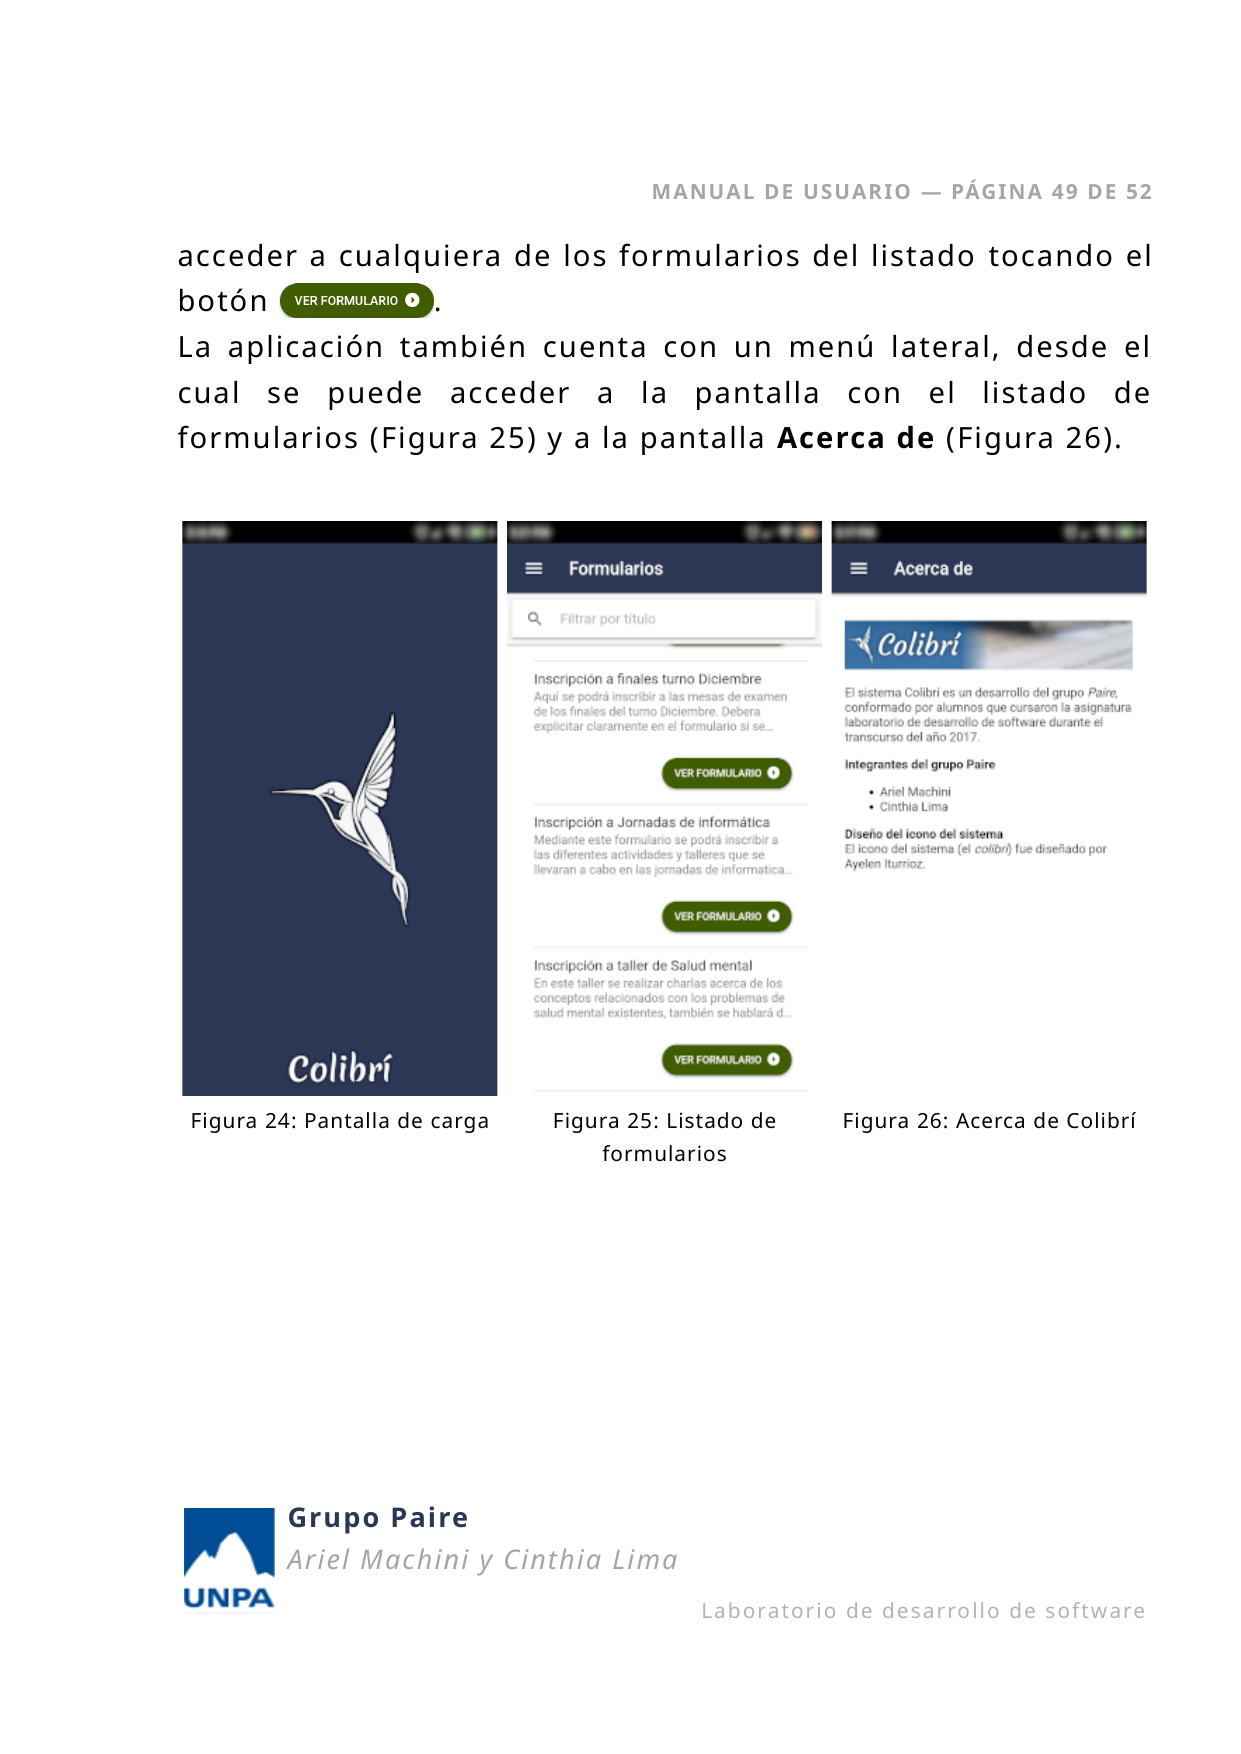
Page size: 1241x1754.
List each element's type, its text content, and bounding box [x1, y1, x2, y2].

picture [279, 283, 434, 318]
text La aplicación también cuenta con un menú lateral, desde el cual se puede acceder a la pantalla con el listado de formularios (Figura 25) y a la pantalla Acerca de (Figura 26). [177, 326, 1152, 457]
picture [507, 521, 822, 1096]
text acceder a cualquiera de los formularios del listado tocando el botón . [177, 235, 1152, 320]
text Figura 25: Listado de formularios [507, 1096, 822, 1167]
picture [184, 1508, 275, 1614]
text Figura 26: Acerca de Colibrí [832, 1096, 1147, 1134]
text Figura 24: Pantalla de carga [182, 1096, 497, 1134]
picture [182, 521, 498, 1096]
picture [831, 521, 1147, 1096]
